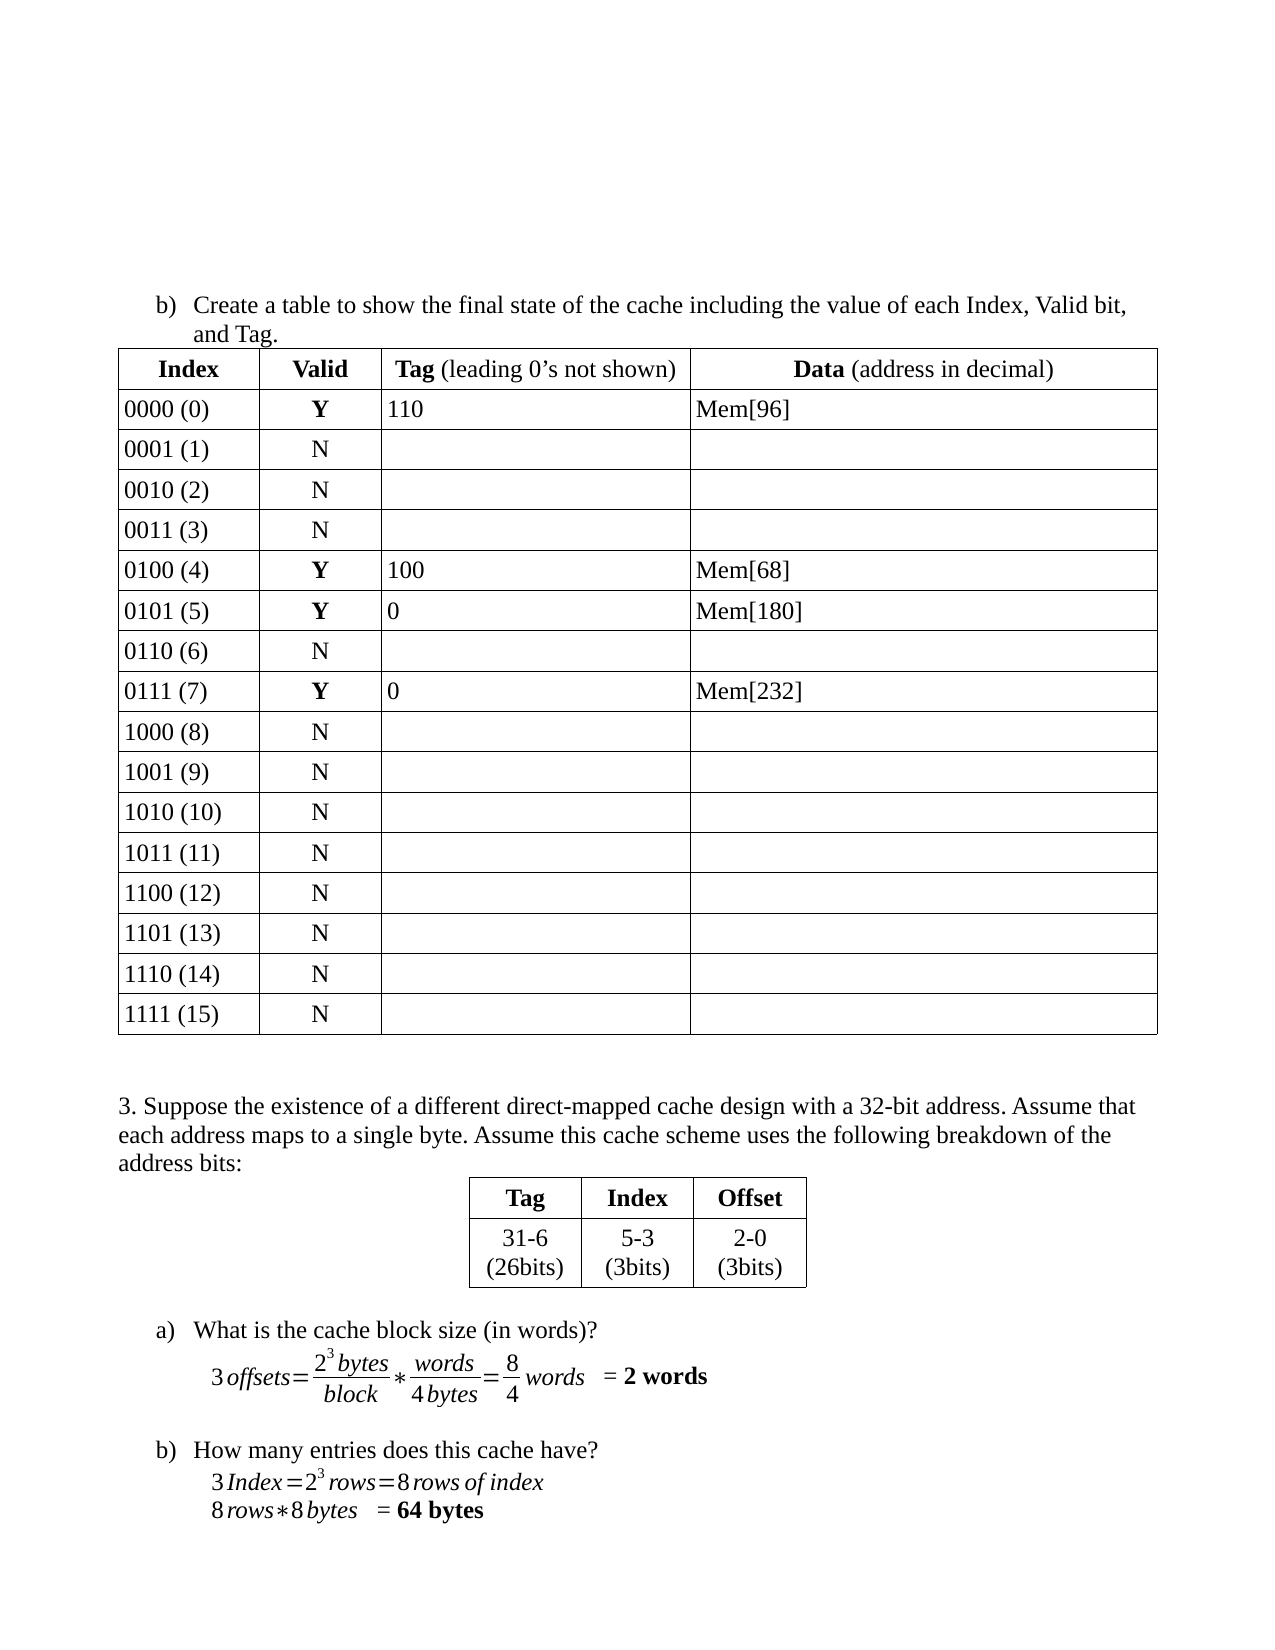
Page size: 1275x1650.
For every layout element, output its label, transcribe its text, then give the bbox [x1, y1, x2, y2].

table_cell [691, 994, 1157, 1033]
table_cell 0011 (3) [119, 510, 259, 550]
table_cell 0 [382, 672, 690, 711]
table_cell 1011 (11) [119, 833, 259, 872]
table_cell 1111 (15) [119, 994, 259, 1033]
table_cell Mem[232] [691, 672, 1157, 711]
table_cell 0010 (2) [119, 470, 259, 509]
table_cell [382, 752, 690, 792]
table_cell [691, 873, 1157, 912]
table_cell [691, 510, 1157, 550]
table_cell [382, 954, 690, 993]
table_cell [691, 631, 1157, 671]
table_cell [691, 954, 1157, 993]
table_cell [382, 470, 690, 509]
table_cell [382, 430, 690, 469]
table_cell Mem[180] [691, 591, 1157, 630]
table_cell N [260, 752, 381, 792]
table_cell 2-0 (3bits) [694, 1219, 806, 1287]
table_cell N [260, 833, 381, 872]
table_cell N [260, 914, 381, 953]
table_cell 1010 (10) [119, 793, 259, 832]
table_header Tag [470, 1178, 581, 1218]
list = 64 bytes [156, 1464, 1157, 1524]
table_cell [691, 430, 1157, 469]
table_header Valid [260, 349, 381, 388]
table_header Offset [694, 1178, 806, 1218]
table_cell N [260, 631, 381, 671]
table_cell Y [260, 390, 381, 429]
table_cell Y [260, 672, 381, 711]
table_cell 100 [382, 551, 690, 590]
table_cell [691, 712, 1157, 751]
table_cell 0 [382, 591, 690, 630]
list Create a table to show the final state of the cache including the value of each Index, Valid bit, and Tag. [156, 291, 1157, 348]
table_cell [691, 470, 1157, 509]
table_cell [382, 833, 690, 872]
table_cell 0001 (1) [119, 430, 259, 469]
table_cell 1001 (9) [119, 752, 259, 792]
table_cell [382, 994, 690, 1033]
table_cell [382, 631, 690, 671]
table_cell 0000 (0) [119, 390, 259, 429]
list How many entries does this cache have? [156, 1436, 1157, 1464]
table_cell [691, 833, 1157, 872]
table_cell N [260, 712, 381, 751]
table_cell N [260, 954, 381, 993]
table_header Index [119, 349, 259, 388]
table_cell N [260, 994, 381, 1033]
table_header Data (address in decimal) [691, 349, 1157, 388]
table_cell N [260, 510, 381, 550]
text 3. Suppose the existence of a different direct-mapped cache design with a 32-bit address. Assume that each address maps to a single byte. Assume this cache scheme uses the following breakdown of the address bits: [118, 1091, 1157, 1177]
table_cell Mem[96] [691, 390, 1157, 429]
table_cell 110 [382, 390, 690, 429]
table_cell [382, 510, 690, 550]
table_cell [382, 712, 690, 751]
table_cell 1101 (13) [119, 914, 259, 953]
table_cell 0110 (6) [119, 631, 259, 671]
table_cell 0111 (7) [119, 672, 259, 711]
list = 2 words [156, 1344, 1157, 1407]
table_cell 31-6 (26bits) [470, 1219, 581, 1287]
table_cell N [260, 873, 381, 912]
table_header Tag (leading 0’s not shown) [382, 349, 690, 388]
table_cell 1000 (8) [119, 712, 259, 751]
table_cell N [260, 430, 381, 469]
table_cell 0100 (4) [119, 551, 259, 590]
table_header Index [582, 1178, 693, 1218]
table_cell [691, 752, 1157, 792]
table_cell Y [260, 591, 381, 630]
table_cell 5-3 (3bits) [582, 1219, 693, 1287]
table_cell N [260, 793, 381, 832]
table_cell [382, 873, 690, 912]
table_cell [382, 793, 690, 832]
table_cell Y [260, 551, 381, 590]
table_cell [691, 793, 1157, 832]
table_cell 0101 (5) [119, 591, 259, 630]
table_cell Mem[68] [691, 551, 1157, 590]
list What is the cache block size (in words)? [156, 1316, 1157, 1344]
table_cell [691, 914, 1157, 953]
table_cell 1100 (12) [119, 873, 259, 912]
table_cell 1110 (14) [119, 954, 259, 993]
table_cell [382, 914, 690, 953]
table_cell N [260, 470, 381, 509]
